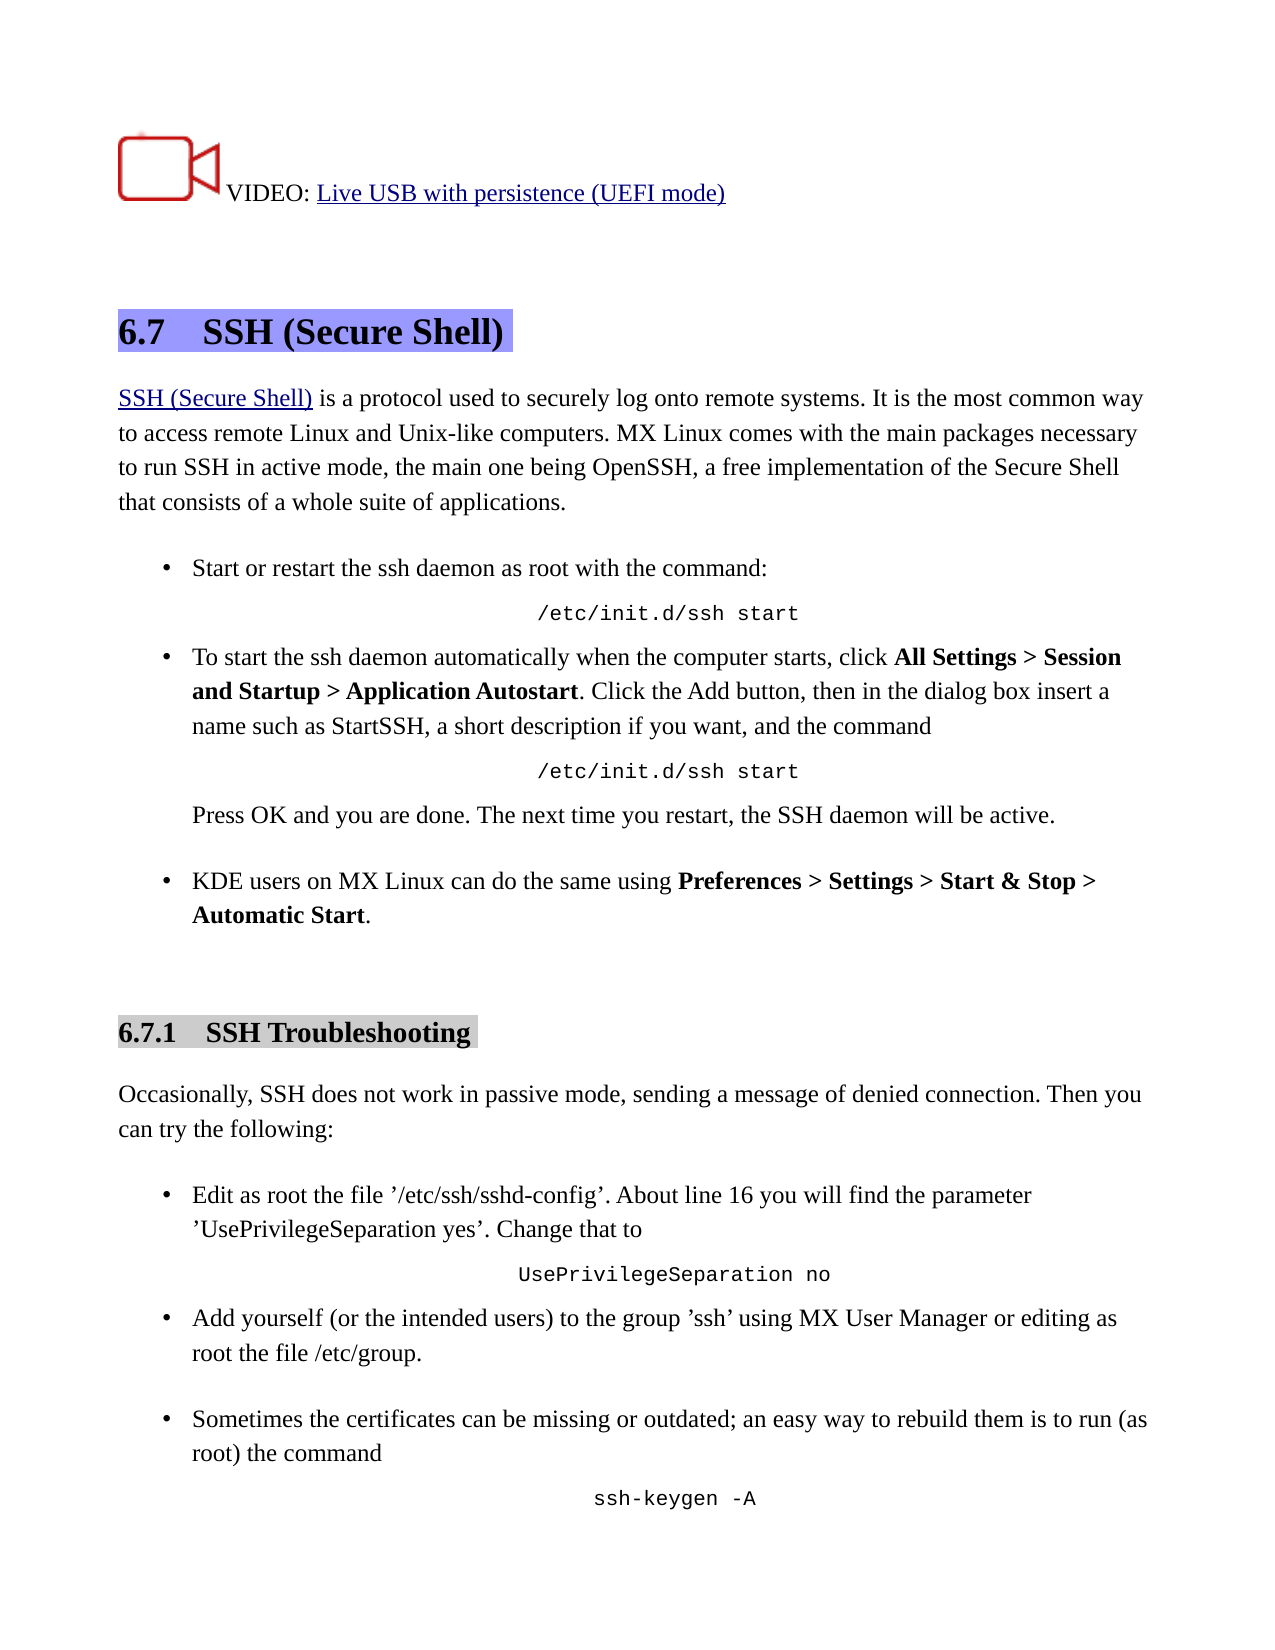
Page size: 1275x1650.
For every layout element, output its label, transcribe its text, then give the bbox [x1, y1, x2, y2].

list Sometimes the certificates can be missing or outdated; an easy way to rebuild them is to run (as root) the command [162, 1404, 1157, 1467]
subtitle 6.7 SSH (Secure Shell) [513, 309, 1157, 352]
picture [118, 118, 220, 201]
list /etc/init.d/ssh start [162, 761, 1157, 785]
list Press OK and you are done. The next time you restart, the SSH daemon will be active. [162, 800, 1157, 829]
list Edit as root the file ’/etc/ssh/sshd-config’. About line 16 you will find the parameter ’UsePrivilegeSeparation yes’. Change that to [162, 1180, 1157, 1243]
subtitle 6.7.1 SSH Troubleshooting [478, 1015, 1157, 1048]
text VIDEO: Live USB with persistence (UEFI mode) [118, 118, 1157, 206]
list To start the ssh daemon automatically when the computer starts, click All Settings > Session and Startup > Application Autostart. Click the Add button, then in the dialog box insert a name such as StartSSH, a short description if you want, and the command [162, 642, 1157, 740]
list Add yourself (or the intended users) to the group ’ssh’ using MX User Manager or editing as root the file /etc/group. [162, 1303, 1157, 1367]
list ssh-keygen -A [162, 1488, 1157, 1512]
list Start or restart the ssh daemon as root with the command: [162, 553, 1157, 581]
list /etc/init.d/ssh start [162, 603, 1157, 626]
list KDE users on MX Linux can do the same using Preferences > Settings > Start & Stop > Automatic Start. [162, 866, 1157, 929]
list UsePrivilegeSeparation no [162, 1264, 1157, 1288]
text Occasionally, SSH does not work in passive mode, sending a message of denied connection. Then you can try the following: [118, 1079, 1157, 1143]
text SSH (Secure Shell) is a protocol used to securely log onto remote systems. It is the most common way to access remote Linux and Unix-like computers. MX Linux comes with the main packages necessary to run SSH in active mode, the main one being OpenSSH, a free implementation of the Secure Shell that consists of a whole suite of applications. [118, 383, 1157, 516]
